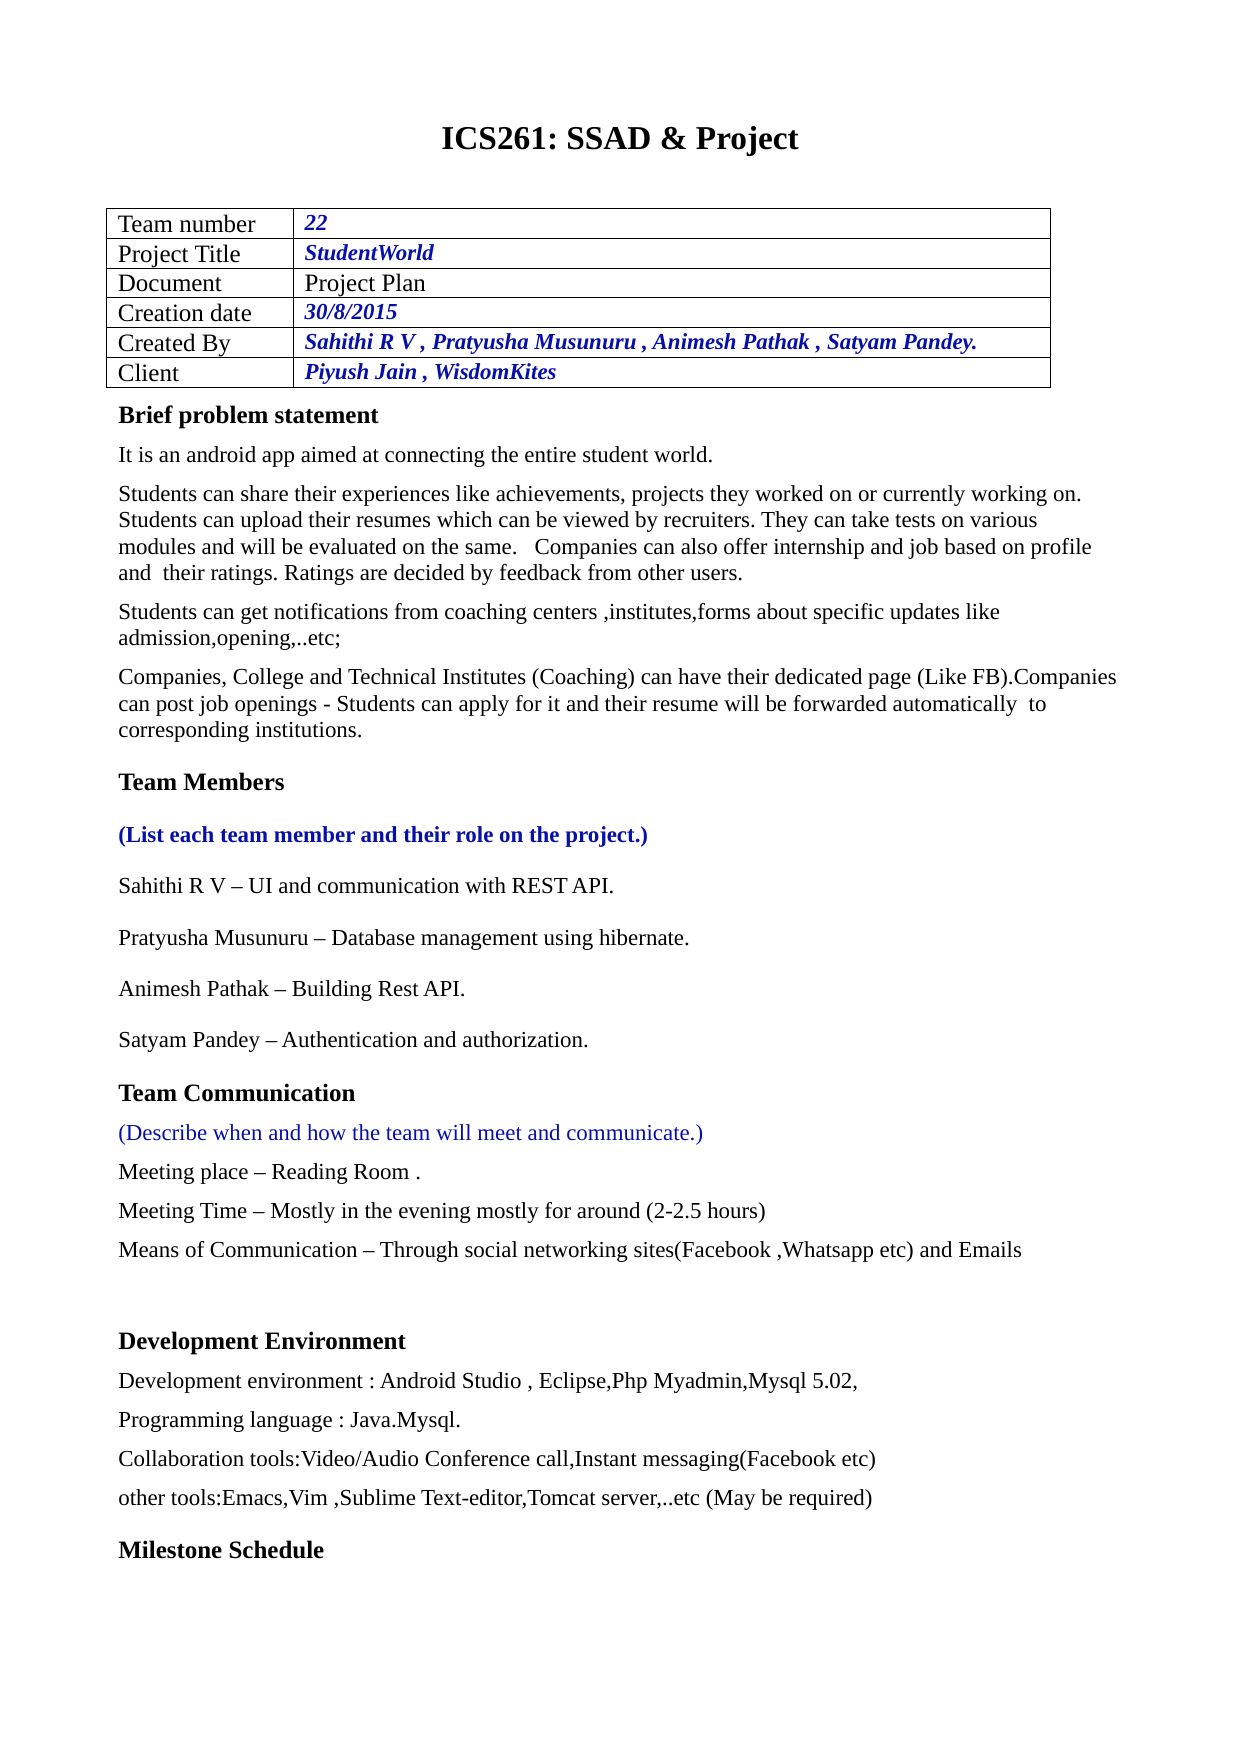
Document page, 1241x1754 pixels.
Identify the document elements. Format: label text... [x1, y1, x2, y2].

text ICS261: SSAD & Project [118, 118, 1122, 156]
table_cell 30/8/2015 [294, 298, 1050, 327]
subtitle Team Communication [118, 1078, 1122, 1107]
table_cell Project Plan [294, 269, 1050, 297]
text Meeting place – Reading Room . [118, 1158, 1122, 1184]
text Students can share their experiences like achievements, projects they worked on or currently working on. Students can upload their resumes which can be viewed by recruiters. They can take tests on various modules and will be evaluated on the same. Companies can also offer internship and job based on profile and their ratings. Ratings are decided by feedback from other users. [118, 480, 1122, 586]
table_cell Creation date [107, 298, 293, 327]
table_header 22 [294, 209, 1050, 238]
text (Describe when and how the team will meet and communicate.) [118, 1119, 1122, 1146]
subtitle Development Environment [118, 1326, 1122, 1355]
table_header Team number [107, 209, 293, 238]
text Meeting Time – Mostly in the evening mostly for around (2-2.5 hours) [118, 1197, 1122, 1223]
table_cell Document [107, 269, 293, 297]
text Collaboration tools:Video/Audio Conference call,Instant messaging(Facebook etc) [118, 1445, 1122, 1471]
subtitle Brief problem statement [118, 400, 1122, 429]
table_cell Sahithi R V , Pratyusha Musunuru , Animesh Pathak , Satyam Pandey. [294, 328, 1050, 357]
text Animesh Pathak – Building Rest API. [118, 975, 1122, 1002]
subtitle Milestone Schedule [118, 1535, 1122, 1564]
table_cell Piyush Jain , WisdomKites [294, 358, 1050, 387]
text Companies, College and Technical Institutes (Coaching) can have their dedicated page (Like FB).Companies can post job openings - Students can apply for it and their resume will be forwarded automatically to corresponding institutions. [118, 663, 1122, 742]
text Satyam Pandey – Authentication and authorization. [118, 1027, 1122, 1053]
text Sahithi R V – UI and communication with REST API. [118, 872, 1122, 899]
text Means of Communication – Through social networking sites(Facebook ,Whatsapp etc) and Emails [118, 1236, 1122, 1262]
table_cell Created By [107, 328, 293, 357]
text other tools:Emacs,Vim ,Sublime Text-editor,Tomcat server,..etc (May be required) [118, 1484, 1122, 1510]
text Programming language : Java.Mysql. [118, 1406, 1122, 1432]
text It is an android app aimed at connecting the entire student world. [118, 441, 1122, 468]
text Development environment : Android Studio , Eclipse,Php Myadmin,Mysql 5.02, [118, 1367, 1122, 1393]
table_cell Project Title [107, 239, 293, 267]
text Students can get notifications from coaching centers ,institutes,forms about specific updates like admission,opening,..etc; [118, 598, 1122, 651]
subtitle (List each team member and their role on the project.) [118, 821, 1122, 847]
table_cell Client [107, 358, 293, 387]
table_cell StudentWorld [294, 239, 1050, 267]
subtitle Team Members [118, 767, 1122, 796]
text Pratyusha Musunuru – Database management using hibernate. [118, 924, 1122, 950]
